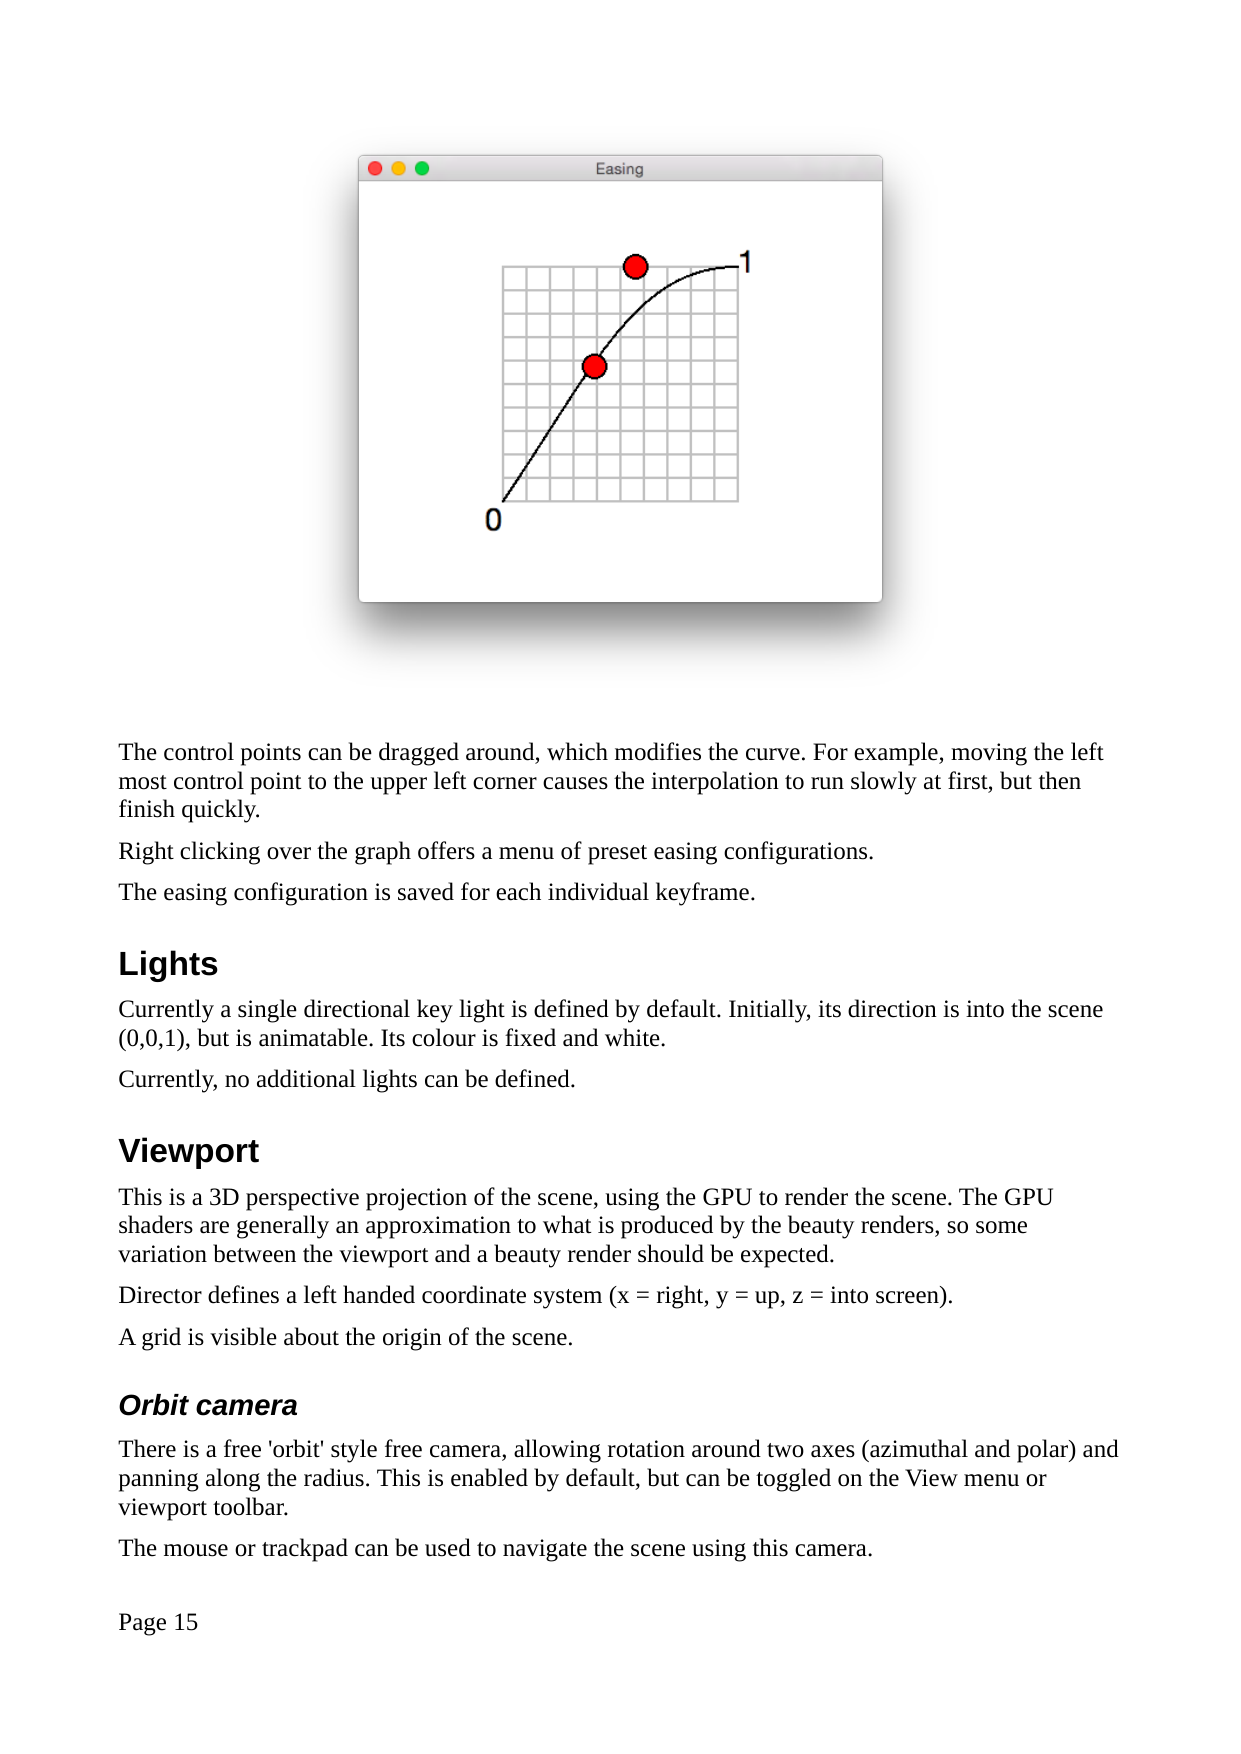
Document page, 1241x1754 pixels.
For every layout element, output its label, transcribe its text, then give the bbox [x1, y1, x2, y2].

text This is a 3D perspective projection of the scene, using the GPU to render the scene. The GPU shaders are generally an approximation to what is produced by the beauty renders, so some variation between the viewport and a beauty render should be expected. [118, 1182, 1122, 1268]
text Currently, no additional lights can be defined. [118, 1064, 1122, 1093]
subtitle Orbit camera [118, 1388, 1122, 1422]
text The easing configuration is saved for each individual keyframe. [118, 877, 1122, 906]
text Director defines a left handed coordinate system (x = right, y = up, z = into screen). [118, 1281, 1122, 1309]
subtitle Viewport [118, 1131, 1122, 1169]
text Right clicking over the graph offers a menu of preset easing configurations. [118, 836, 1122, 864]
subtitle Lights [118, 943, 1122, 982]
text The control points can be dragged around, which modifies the curve. For example, moving the left most control point to the upper left corner causes the interpolation to run slowly at first, but then finish quickly. [118, 737, 1122, 823]
text Currently a single directional key light is defined by default. Initially, its direction is into the scene (0,0,1), but is animatable. Its colour is fixed and white. [118, 994, 1122, 1052]
text The mouse or trackpad can be used to navigate the scene using this camera. [118, 1533, 1122, 1562]
text A grid is visible about the origin of the scene. [118, 1322, 1122, 1351]
picture [293, 118, 948, 696]
text There is a free 'orbit' style free camera, allowing rotation around two axes (azimuthal and polar) and panning along the radius. This is enabled by default, but can be toggled on the View menu or viewport toolbar. [118, 1434, 1122, 1520]
